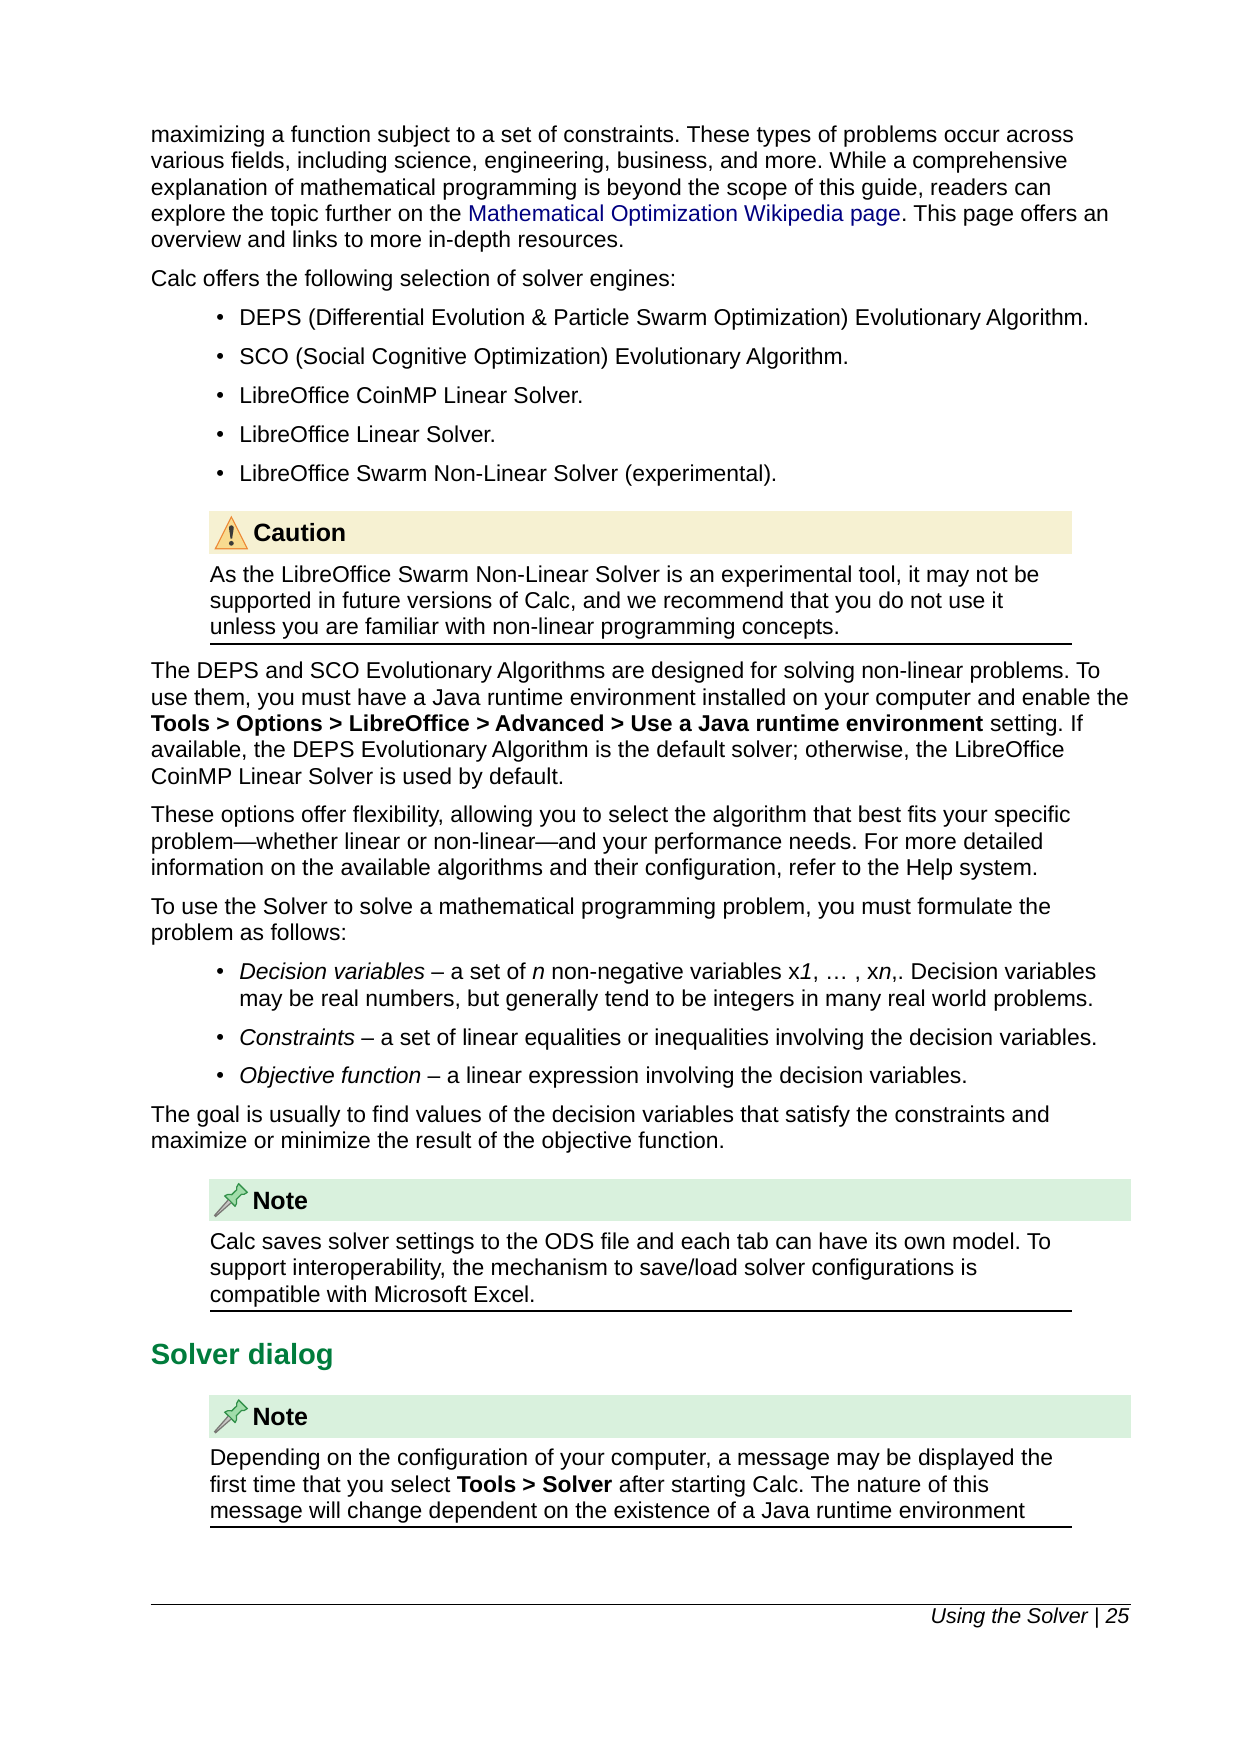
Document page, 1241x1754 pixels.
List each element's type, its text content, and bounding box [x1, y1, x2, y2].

list To use the Solver to solve a mathematical programming problem, you must formulate the problem as follows: [151, 893, 1131, 946]
text Calc saves solver settings to the ODS file and each tab can have its own model. To support interoperability, the mechanism to save/load solver configurations is compatible with Microsoft Excel. [209, 1228, 1072, 1312]
list DEPS (Differential Evolution & Particle Swarm Optimization) Evolutionary Algorithm. [224, 304, 1131, 331]
list LibreOffice CoinMP Linear Solver. [224, 382, 1131, 408]
text As the LibreOffice Swarm Non-Linear Solver is an experimental tool, it may not be supported in future versions of Calc, and we recommend that you do not use it unless you are familiar with non-linear programming concepts. [209, 561, 1072, 645]
list Objective function – a linear expression involving the decision variables. [224, 1062, 1131, 1089]
text maximizing a function subject to a set of constraints. These types of problems occur across various fields, including science, engineering, business, and more. While a comprehensive explanation of mathematical programming is beyond the scope of this guide, readers can explore the topic further on the Mathematical Optimization Wikipedia page. This page offers an overview and links to more in-depth resources. [151, 121, 1131, 253]
list LibreOffice Swarm Non-Linear Solver (experimental). [224, 459, 1131, 486]
subtitle Solver dialog [151, 1337, 1131, 1370]
text The goal is usually to find values of the decision variables that satisfy the constraints and maximize or minimize the result of the objective function. [151, 1101, 1131, 1154]
text The DEPS and SCO Evolutionary Algorithms are designed for solving non-linear problems. To use them, you must have a Java runtime environment installed on your computer and enable the Tools > Options > LibreOffice > Advanced > Use a Java runtime environment setting. If available, the DEPS Evolutionary Algorithm is the default solver; otherwise, the LibreOffice CoinMP Linear Solver is used by default. [151, 657, 1131, 789]
subtitle Note [209, 1395, 1131, 1438]
text These options offer flexibility, allowing you to select the algorithm that best fits your specific problem—whether linear or non-linear—and your performance needs. For more detailed information on the available algorithms and their configuration, refer to the Help system. [151, 801, 1131, 881]
list Calc offers the following selection of solver engines: [151, 265, 1131, 292]
list SCO (Social Cognitive Optimization) Evolutionary Algorithm. [224, 343, 1131, 369]
subtitle Caution [209, 511, 1072, 554]
text Depending on the configuration of your computer, a message may be displayed the first time that you select Tools > Solver after starting Calc. The nature of this message will change dependent on the existence of a Java runtime environment [209, 1444, 1072, 1528]
list Constraints – a set of linear equalities or inequalities involving the decision variables. [224, 1023, 1131, 1050]
list LibreOffice Linear Solver. [224, 421, 1131, 447]
subtitle Note [252, 1179, 1131, 1221]
list Decision variables – a set of n non-negative variables x1, … , xn,. Decision variables may be real numbers, but generally tend to be integers in many real world problems. [224, 958, 1131, 1011]
